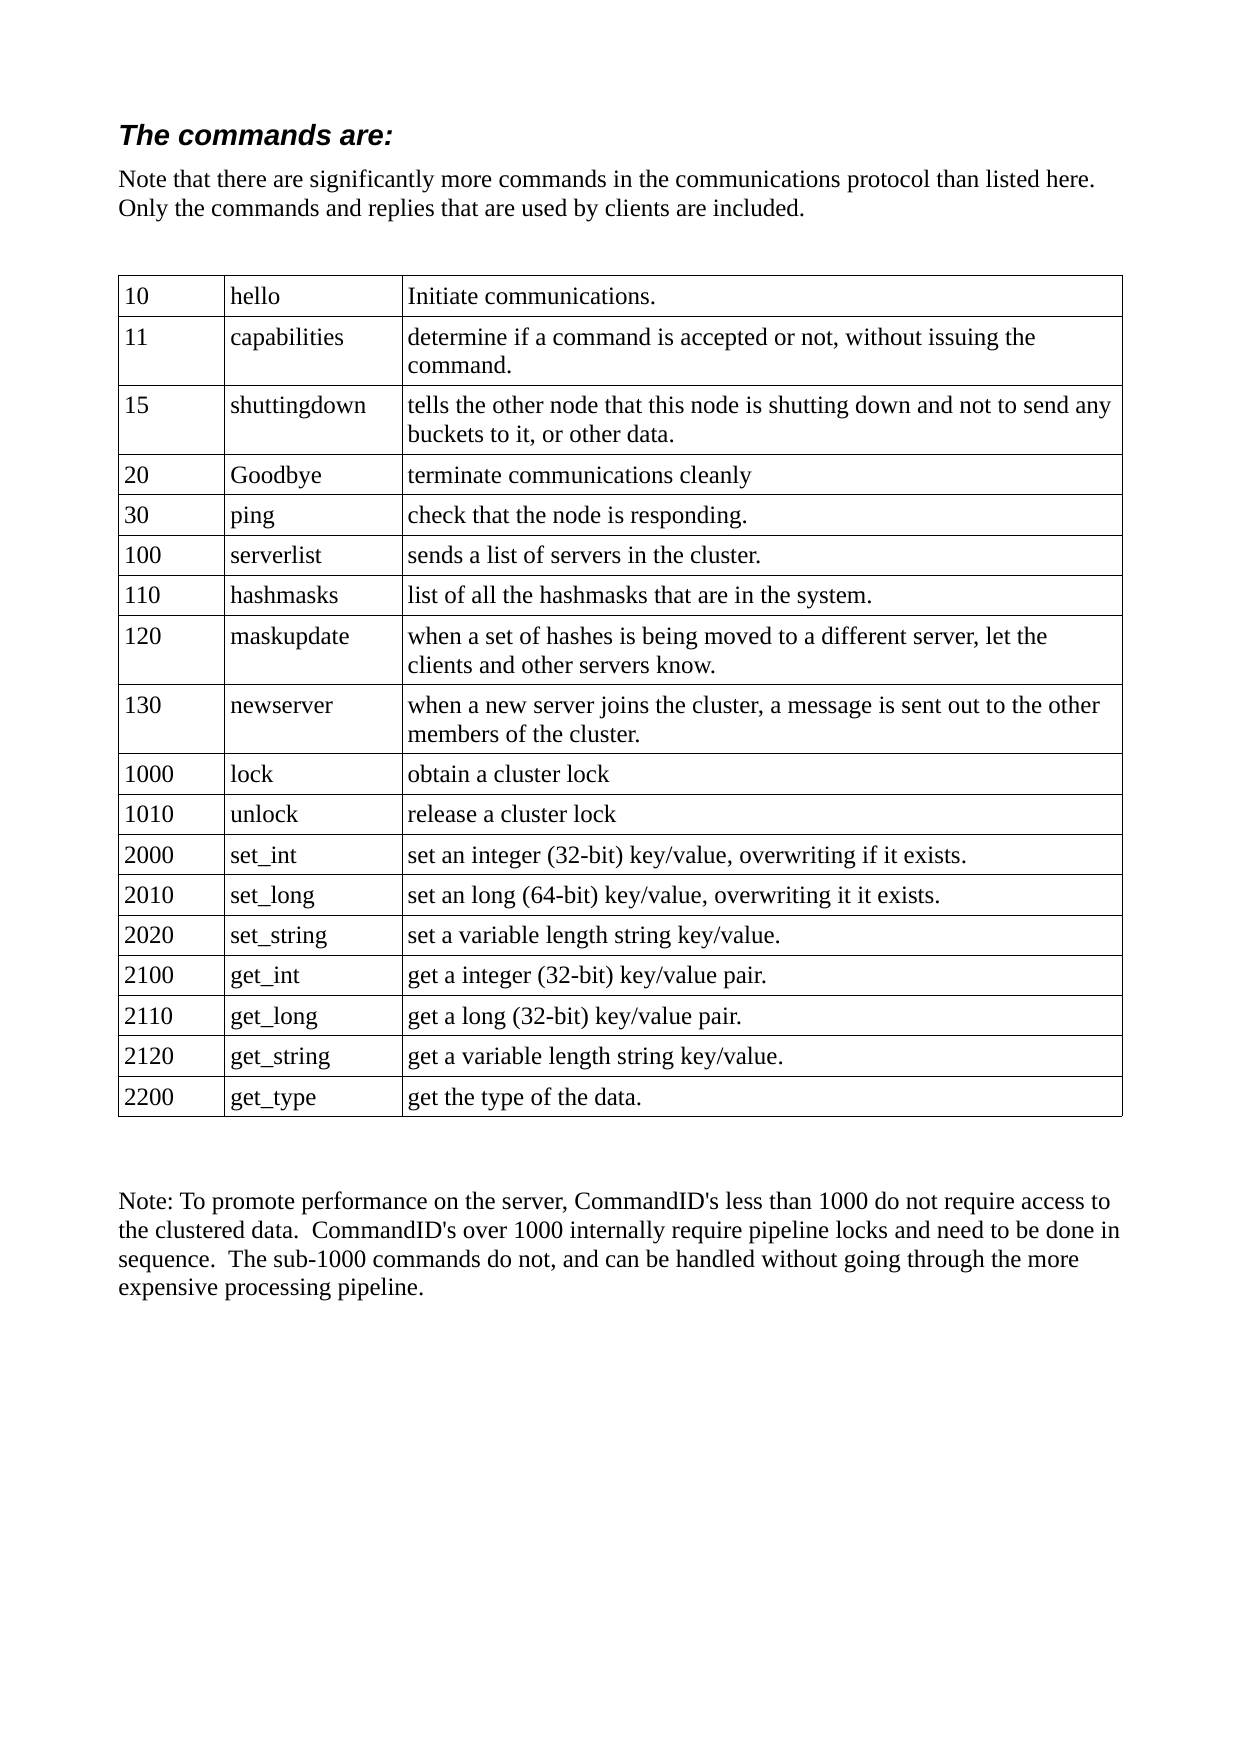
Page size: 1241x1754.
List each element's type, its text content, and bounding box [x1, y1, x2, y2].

table_header hello [225, 276, 402, 316]
table_cell sends a list of servers in the cluster. [403, 536, 1122, 575]
table_cell 120 [119, 616, 224, 684]
table_cell determine if a command is accepted or not, without issuing the command. [403, 317, 1122, 385]
table_cell when a new server joins the cluster, a message is sent out to the other members of the cluster. [403, 685, 1122, 753]
table_cell 2200 [119, 1077, 224, 1116]
table_cell get_int [225, 956, 402, 995]
table_cell 11 [119, 317, 224, 385]
table_cell list of all the hashmasks that are in the system. [403, 576, 1122, 615]
table_cell obtain a cluster lock [403, 754, 1122, 793]
table_cell get the type of the data. [403, 1077, 1122, 1116]
table_cell check that the node is responding. [403, 495, 1122, 534]
table_cell set_string [225, 916, 402, 955]
table_cell get a long (32-bit) key/value pair. [403, 996, 1122, 1035]
table_cell hashmasks [225, 576, 402, 615]
table_cell Goodbye [225, 455, 402, 494]
table_cell 2000 [119, 835, 224, 874]
table_cell 2120 [119, 1036, 224, 1076]
table_cell 2010 [119, 875, 224, 914]
table_cell release a cluster lock [403, 795, 1122, 834]
table_cell set_long [225, 875, 402, 914]
table_cell set an integer (32-bit) key/value, overwriting if it exists. [403, 835, 1122, 874]
table_cell 110 [119, 576, 224, 615]
table_cell ping [225, 495, 402, 534]
table_cell tells the other node that this node is shutting down and not to send any buckets to it, or other data. [403, 386, 1122, 454]
table_cell get_string [225, 1036, 402, 1076]
table_cell 1000 [119, 754, 224, 793]
table_cell terminate communications cleanly [403, 455, 1122, 494]
table_cell 2020 [119, 916, 224, 955]
table_cell lock [225, 754, 402, 793]
table_header Initiate communications. [403, 276, 1122, 316]
text Note: To promote performance on the server, CommandID's less than 1000 do not require access to the clustered data. CommandID's over 1000 internally require pipeline locks and need to be done in sequence. The sub-1000 commands do not, and can be handled without going through the more expensive processing pipeline. [118, 1186, 1122, 1301]
table_cell capabilities [225, 317, 402, 385]
table_cell 1010 [119, 795, 224, 834]
table_cell set_int [225, 835, 402, 874]
table_cell get_long [225, 996, 402, 1035]
table_cell 30 [119, 495, 224, 534]
table_cell 20 [119, 455, 224, 494]
table_cell 100 [119, 536, 224, 575]
table_cell newserver [225, 685, 402, 753]
table_cell get_type [225, 1077, 402, 1116]
table_cell serverlist [225, 536, 402, 575]
table_cell get a integer (32-bit) key/value pair. [403, 956, 1122, 995]
table_cell unlock [225, 795, 402, 834]
subtitle The commands are: [118, 118, 1122, 152]
table_cell 130 [119, 685, 224, 753]
table_cell set an long (64-bit) key/value, overwriting it it exists. [403, 875, 1122, 914]
table_cell when a set of hashes is being moved to a different server, let the clients and other servers know. [403, 616, 1122, 684]
table_cell 2100 [119, 956, 224, 995]
table_cell maskupdate [225, 616, 402, 684]
text Note that there are significantly more commands in the communications protocol than listed here. Only the commands and replies that are used by clients are included. [118, 164, 1122, 222]
table_cell set a variable length string key/value. [403, 916, 1122, 955]
table_cell 2110 [119, 996, 224, 1035]
table_cell 15 [119, 386, 224, 454]
table_header 10 [119, 276, 224, 316]
table_cell get a variable length string key/value. [403, 1036, 1122, 1076]
table_cell shuttingdown [225, 386, 402, 454]
